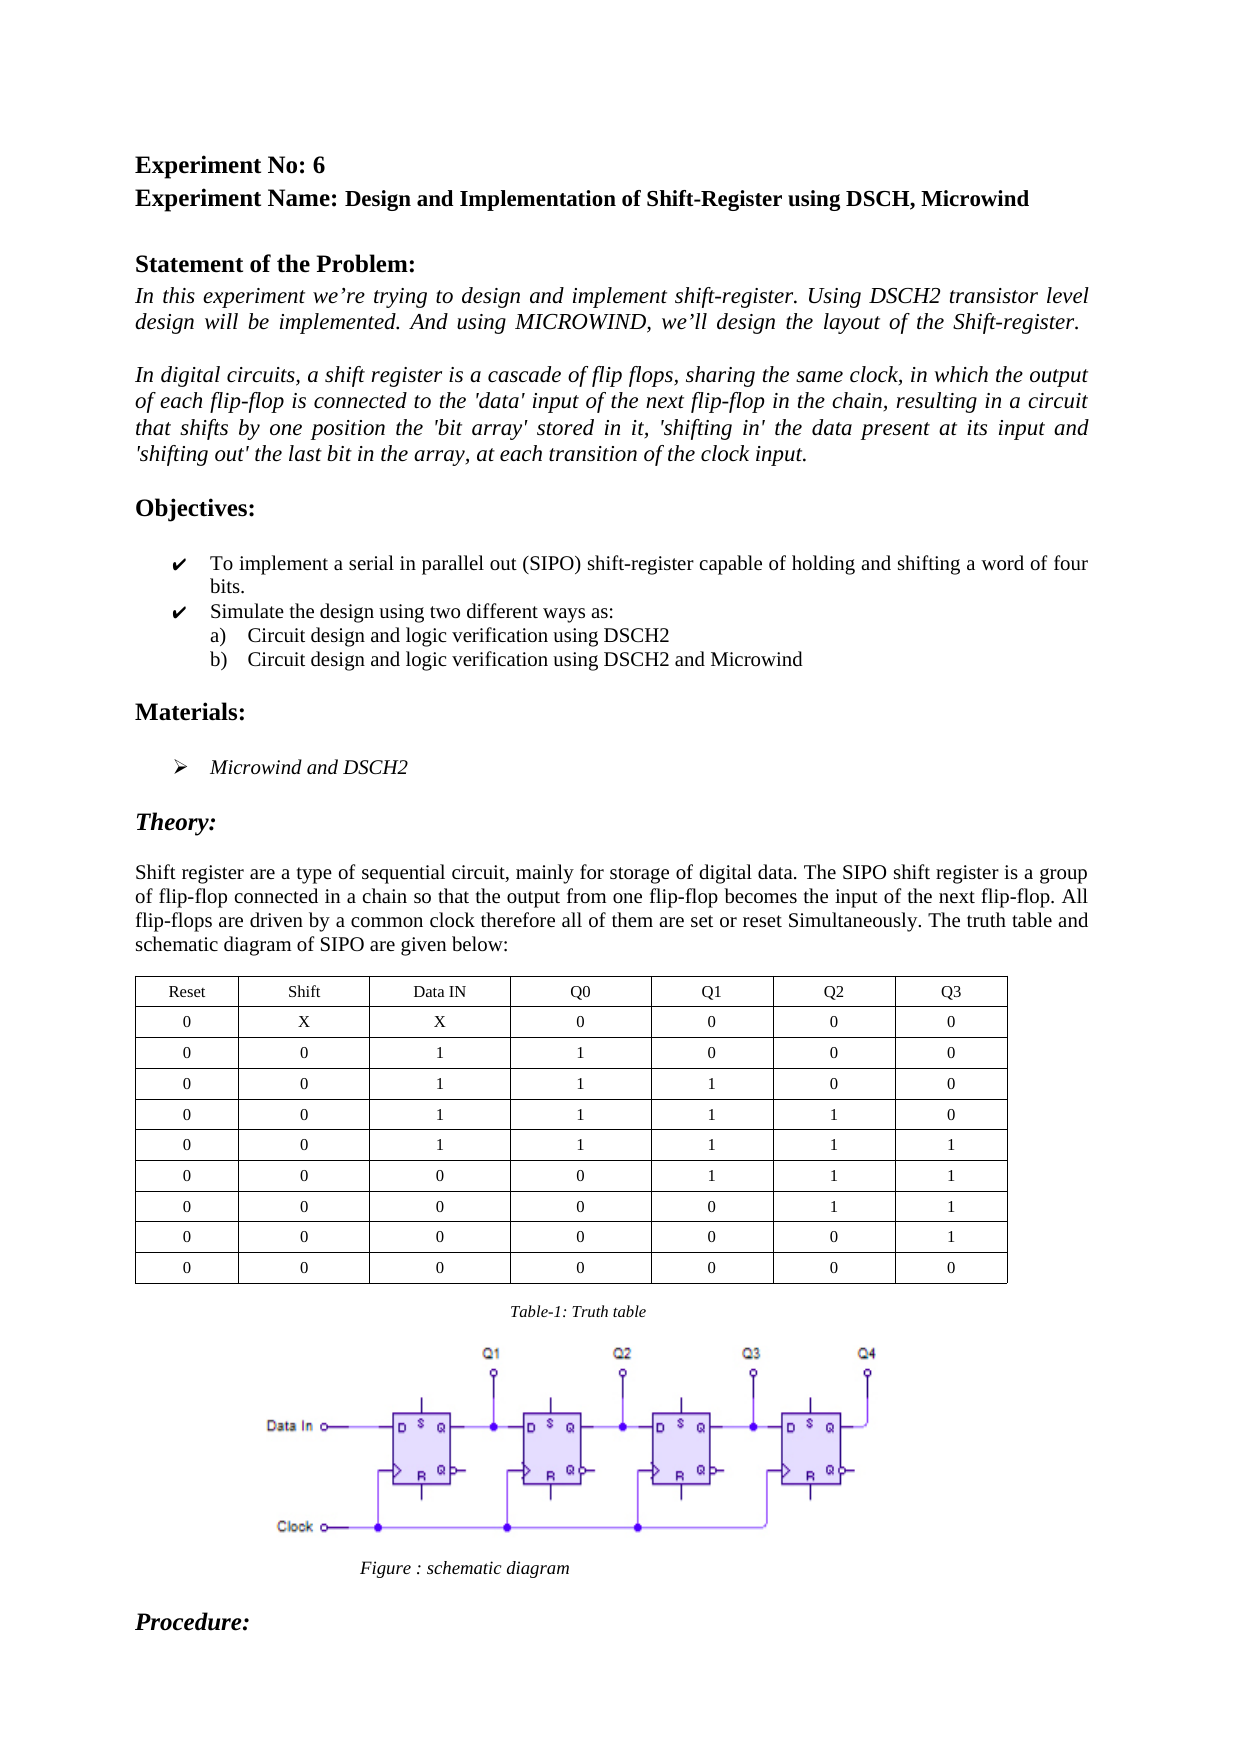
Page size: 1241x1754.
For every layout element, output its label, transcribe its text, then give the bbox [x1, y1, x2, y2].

table_cell 1 [511, 1130, 651, 1160]
table_cell X [370, 1007, 510, 1037]
table_cell 0 [896, 1069, 1007, 1098]
table_cell 0 [652, 1222, 773, 1252]
table_cell 0 [239, 1069, 369, 1098]
table_cell 1 [652, 1161, 773, 1191]
text Materials: [135, 697, 1091, 726]
text Experiment Name: Design and Implementation of Shift-Register using DSCH, Microwind [135, 183, 1091, 212]
table_cell 1 [774, 1100, 895, 1129]
table_cell 0 [774, 1253, 895, 1283]
table_cell 0 [652, 1007, 773, 1037]
text Table-1: Truth table [135, 1302, 1091, 1321]
table_cell 0 [136, 1161, 238, 1191]
table_cell 1 [774, 1192, 895, 1221]
table_cell 0 [774, 1038, 895, 1068]
text Statement of the Problem: [135, 249, 1091, 278]
text In digital circuits, a shift register is a cascade of flip flops, sharing the same clock, in which the output of each flip-flop is connected to the 'data' input of the next flip-flop in the chain, resulting in a circuit that shifts by one position the 'bit array' stored in it, 'shifting in' the data present at its input and 'shifting out' the last bit in the array, at each transition of the clock input. [135, 361, 1091, 467]
table_header Reset [136, 977, 238, 1006]
table_cell 1 [774, 1161, 895, 1191]
table_cell 0 [896, 1007, 1007, 1037]
table_cell 1 [896, 1130, 1007, 1160]
table_cell 0 [896, 1100, 1007, 1129]
table_cell 0 [239, 1100, 369, 1129]
table_cell 0 [136, 1038, 238, 1068]
text Shift register are a type of sequential circuit, mainly for storage of digital data. The SIPO shift register is a group of flip-flop connected in a chain so that the output from one flip-flop becomes the input of the next flip-flop. All flip-flops are driven by a common clock therefore all of them are set or reset Simultaneously. The truth table and schematic diagram of SIPO are given below: [135, 860, 1091, 956]
table_cell 1 [511, 1038, 651, 1068]
table_cell 0 [652, 1253, 773, 1283]
picture [265, 1345, 885, 1557]
table_cell 0 [136, 1069, 238, 1098]
table_cell X [239, 1007, 369, 1037]
list Microwind and DSCH2 [172, 754, 1091, 779]
table_cell 1 [896, 1192, 1007, 1221]
table_cell 0 [511, 1253, 651, 1283]
text Procedure: [135, 1607, 1091, 1636]
table_cell 1 [652, 1069, 773, 1098]
list To implement a serial in parallel out (SIPO) shift-register capable of holding and shifting a word of four bits. [172, 550, 1091, 598]
table_cell 0 [511, 1161, 651, 1191]
table_cell 0 [896, 1038, 1007, 1068]
table_cell 1 [370, 1100, 510, 1129]
table_cell 1 [896, 1161, 1007, 1191]
table_header Data IN [370, 977, 510, 1006]
text In this experiment we’re trying to design and implement shift-register. Using DSCH2 transistor level design will be implemented. And using MICROWIND, we’ll design the layout of the Shift-register. [135, 282, 1091, 361]
table_cell 0 [239, 1192, 369, 1221]
table_cell 1 [511, 1100, 651, 1129]
table_cell 1 [774, 1130, 895, 1160]
table_cell 0 [239, 1161, 369, 1191]
table_cell 0 [136, 1192, 238, 1221]
table_cell 0 [774, 1222, 895, 1252]
table_header Q0 [511, 977, 651, 1006]
table_cell 0 [511, 1192, 651, 1221]
table_cell 1 [896, 1222, 1007, 1252]
table_cell 1 [652, 1100, 773, 1129]
table_cell 0 [136, 1222, 238, 1252]
text Figure : schematic diagram [135, 1557, 1091, 1578]
table_cell 1 [370, 1130, 510, 1160]
table_cell 1 [370, 1069, 510, 1098]
table_cell 0 [774, 1069, 895, 1098]
text Theory: [135, 807, 1091, 836]
table_cell 0 [370, 1253, 510, 1283]
list Circuit design and logic verification using DSCH2 [210, 623, 1091, 647]
table_cell 0 [239, 1130, 369, 1160]
table_cell 0 [370, 1161, 510, 1191]
table_cell 0 [136, 1007, 238, 1037]
table_header Shift [239, 977, 369, 1006]
table_cell 1 [652, 1130, 773, 1160]
table_cell 1 [370, 1038, 510, 1068]
table_header Q1 [652, 977, 773, 1006]
table_header Q3 [896, 977, 1007, 1006]
text Objectives: [135, 493, 1091, 522]
table_cell 0 [652, 1038, 773, 1068]
text Experiment No: 6 [135, 150, 1091, 179]
table_cell 0 [774, 1007, 895, 1037]
list Simulate the design using two different ways as: [172, 598, 1091, 623]
table_cell 0 [136, 1253, 238, 1283]
table_cell 0 [896, 1253, 1007, 1283]
table_cell 0 [239, 1222, 369, 1252]
table_cell 0 [136, 1100, 238, 1129]
list Circuit design and logic verification using DSCH2 and Microwind [210, 647, 1091, 671]
table_cell 1 [511, 1069, 651, 1098]
table_cell 0 [239, 1253, 369, 1283]
table_cell 0 [511, 1007, 651, 1037]
table_cell 0 [370, 1192, 510, 1221]
table_header Q2 [774, 977, 895, 1006]
table_cell 0 [511, 1222, 651, 1252]
table_cell 0 [239, 1038, 369, 1068]
table_cell 0 [136, 1130, 238, 1160]
table_cell 0 [370, 1222, 510, 1252]
table_cell 0 [652, 1192, 773, 1221]
